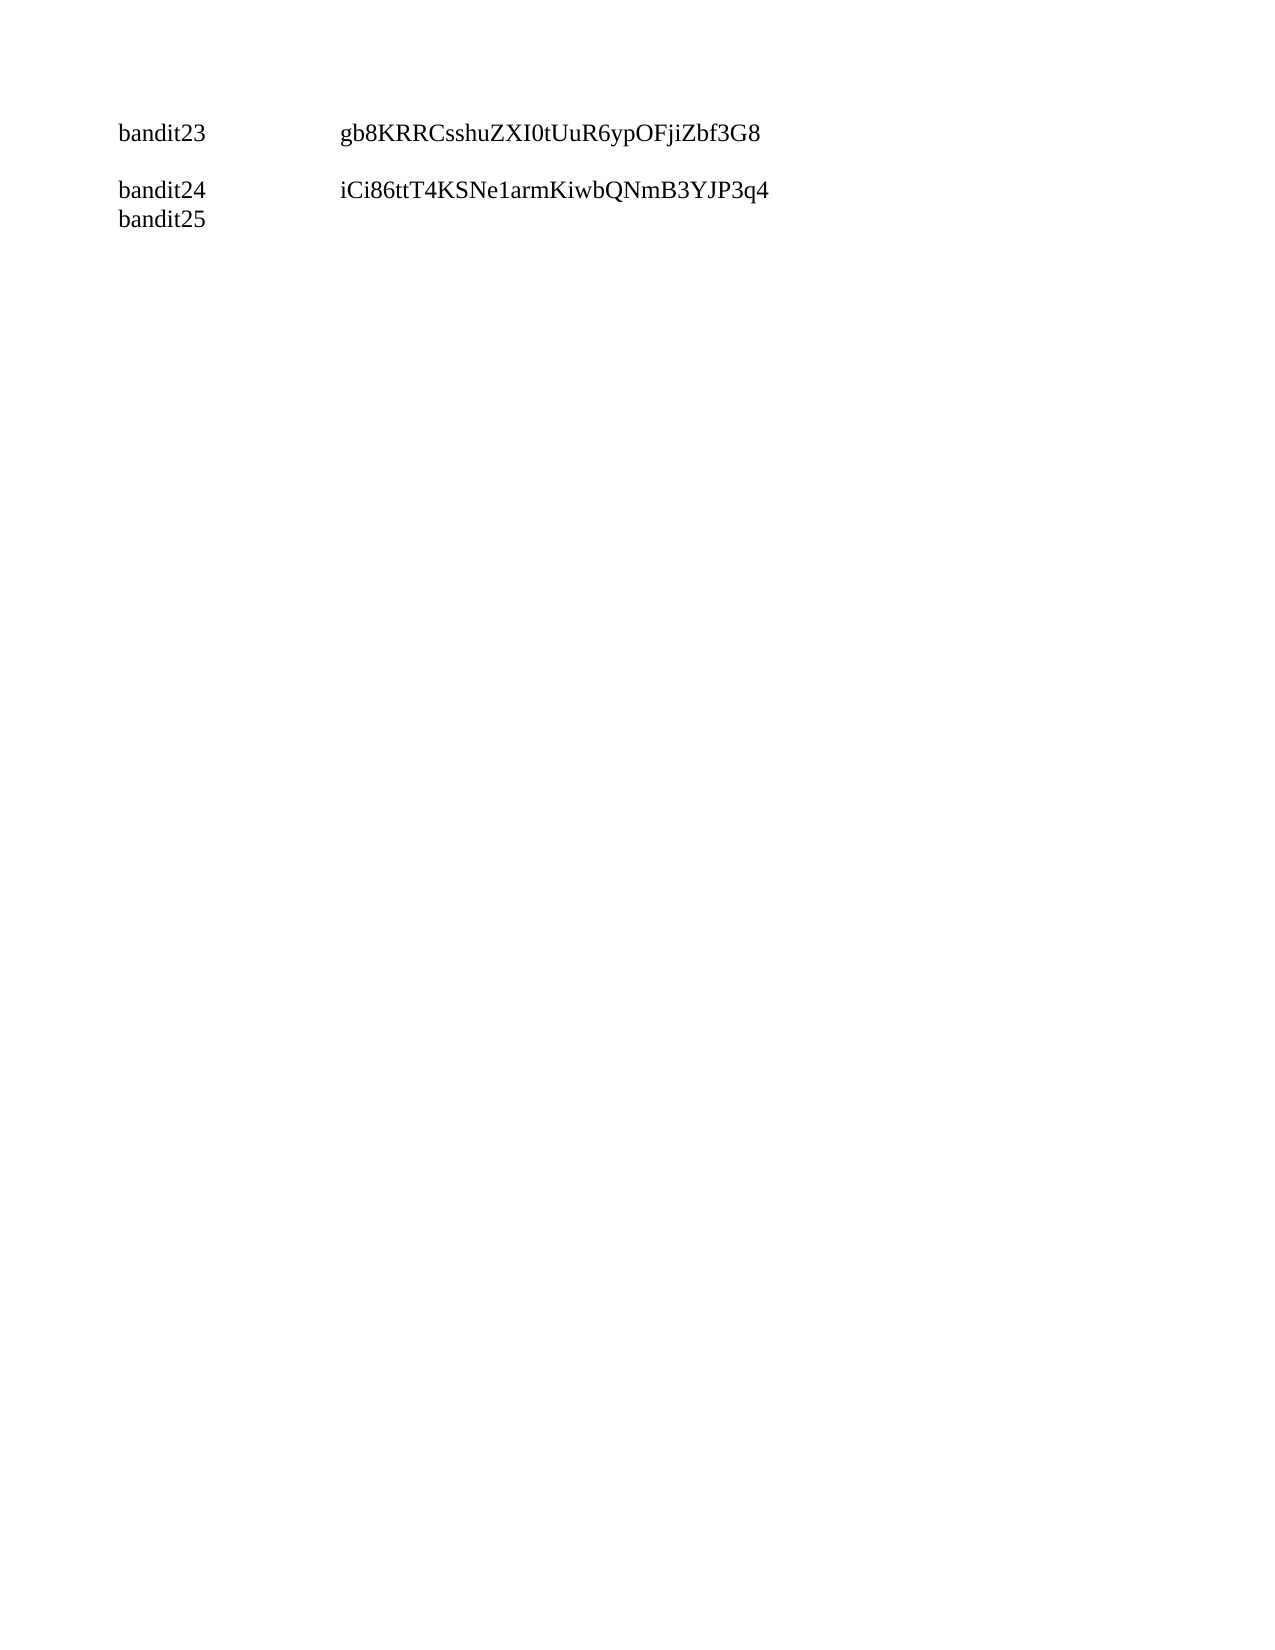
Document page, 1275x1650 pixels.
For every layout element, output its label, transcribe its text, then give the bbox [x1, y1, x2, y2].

text bandit25 [118, 204, 1157, 233]
text bandit23 gb8KRRCsshuZXI0tUuR6ypOFjiZbf3G8 [118, 118, 1157, 147]
text bandit24 iCi86ttT4KSNe1armKiwbQNmB3YJP3q4 [118, 176, 1157, 204]
